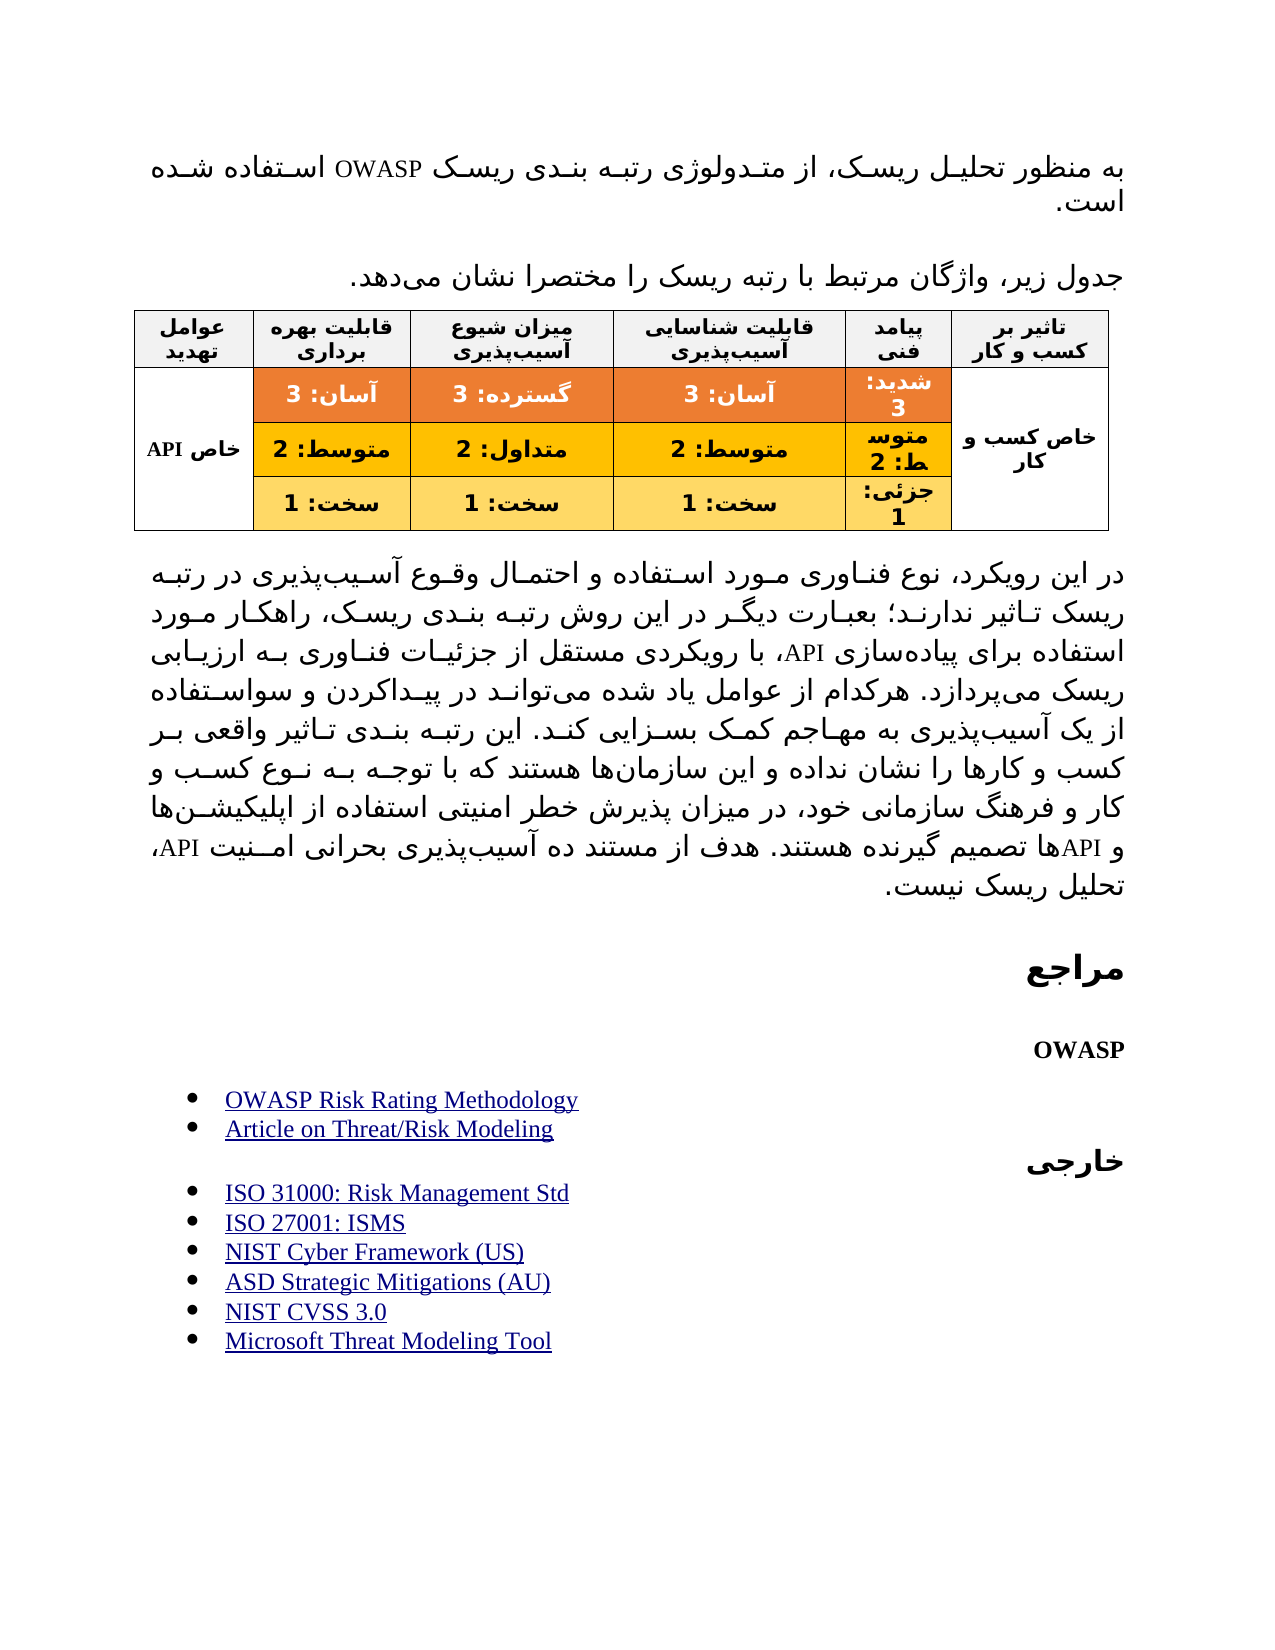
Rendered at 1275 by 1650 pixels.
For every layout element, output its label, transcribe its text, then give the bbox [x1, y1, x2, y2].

table_cell سخت: 1 [254, 477, 410, 530]
table_cell متوسط: 2 [614, 423, 845, 476]
table_cell سخت: 1 [411, 477, 613, 530]
table_header تاثیر بر کسب و کار [952, 311, 1108, 367]
table_cell جزئی: 1 [846, 477, 951, 530]
text مراجع [150, 949, 1125, 988]
table_header قابلیت بهره برداری [254, 311, 410, 367]
list Article on Threat/Risk Modeling [187, 1114, 1125, 1144]
table_cell آسان: 3 [614, 368, 845, 422]
table_cell متوسط: 2 [254, 423, 410, 476]
text OWASP [150, 1035, 1125, 1064]
text به منظور تحلیل ریسک، از متدولوژی رتبه بندی ریسک OWASP استفاده شده است. [150, 150, 1125, 218]
list OWASP Risk Rating Methodology [187, 1085, 1125, 1114]
table_cell آسان: 3 [254, 368, 410, 422]
list NIST CVSS 3.0 [187, 1297, 1125, 1326]
table_cell خاص API [135, 368, 253, 530]
table_cell گسترده: 3 [411, 368, 613, 422]
table_cell متداول: 2 [411, 423, 613, 476]
table_cell سخت: 1 [614, 477, 845, 530]
table_header پیامد فنی [846, 311, 951, 367]
table_header قابلیت شناسایی آسیب‌پذیری [614, 311, 845, 367]
table_cell خاص کسب و کار [952, 368, 1108, 530]
list ISO 27001: ISMS [187, 1208, 1125, 1237]
table_cell متوسط: 2 [846, 423, 951, 476]
table_header میزان شیوع آسیب‌پذیری [411, 311, 613, 367]
text خارجی [150, 1144, 1125, 1178]
list ASD Strategic Mitigations (AU) [187, 1267, 1125, 1297]
list NIST Cyber Framework (US) [187, 1237, 1125, 1267]
text در این رویکرد، نوع فناوری مورد استفاده و احتمال وقوع آسیب‌پذیری در رتبه ریسک تاثیر ندارند؛ بعبارت دیگر در این روش رتبه بندی ریسک، راهکار مورد استفاده برای ‌‌‌‌پیاده‌سازی API، با رویکردی مستقل از جزئیات فناوری به ارزیابی ریسک می‌پردازد. هرکدام از عوامل یاد شده می‌تواند در پیداکردن و سواستفاده از یک آسیب‌پذیری به مهاجم کمک بسزایی کند. این رتبه بندی تاثیر واقعی بر کسب و کارها را نشان نداده و این سازمان‌ها هستند که با توجه به نوع کسب و کار و فرهنگ سازمانی خود، در میزان پذیرش خطر امنیتی استفاده از اپلیکیشن‌ها و APIها تصمیم گیرنده هستند. هدف از مستند ده آسیب‌پذیری بحرانی امنیت API، تحلیل ریسک نیست. [150, 556, 1125, 902]
table_cell شدید: 3 [846, 368, 951, 422]
list ISO 31000: Risk Management Std [187, 1178, 1125, 1208]
table_header عوامل تهدید [135, 311, 253, 367]
text جدول زیر، واژگان مرتبط با رتبه ریسک را مختصرا نشان می‌دهد. [150, 259, 1125, 293]
list Microsoft Threat Modeling Tool [187, 1326, 1125, 1356]
